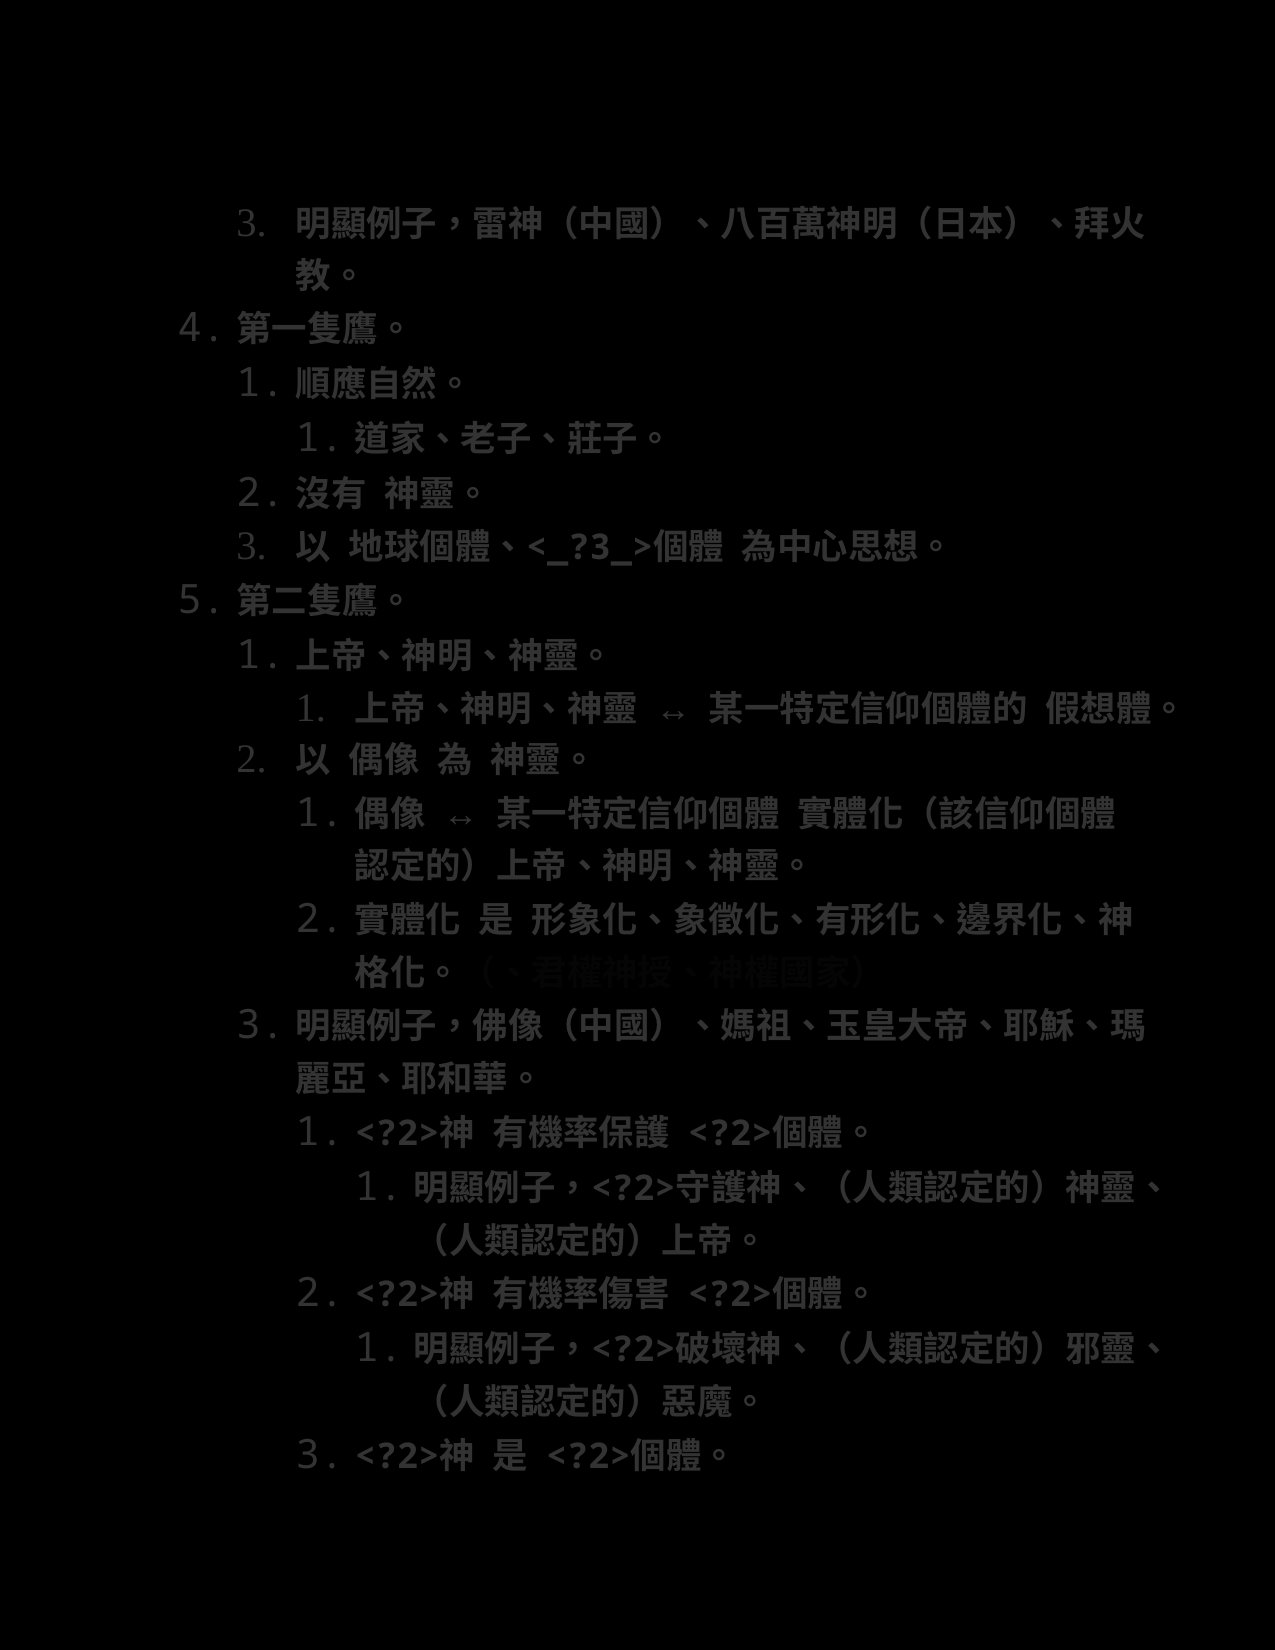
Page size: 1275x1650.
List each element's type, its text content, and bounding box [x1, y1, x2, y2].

list 明顯例子，<?2>破壞神、（人類認定的）邪靈、（人類認定的）惡魔。 [354, 1318, 1157, 1425]
list 以 偶像 為 神靈。 [236, 732, 1157, 783]
list <?2>神 是 <?2>個體。 [295, 1425, 1157, 1480]
list <?2>神 有機率傷害 <?2>個體。 [295, 1263, 1157, 1318]
list 道家、老子、莊子。 [295, 408, 1157, 464]
list 第二隻鷹。 [177, 570, 1157, 625]
list 以 地球個體、<_?3_>個體 為中心思想。 [236, 519, 1157, 570]
list 偶像 ↔ 某一特定信仰個體 實體化（該信仰個體 認定的）上帝、神明、神靈。 [295, 783, 1157, 889]
list <?2>神 有機率保護 <?2>個體。 [295, 1102, 1157, 1157]
list 上帝、神明、神靈。 [236, 625, 1157, 680]
list 明顯例子，佛像（中國）、媽祖、玉皇大帝、耶穌、瑪麗亞、耶和華。 [236, 996, 1157, 1102]
list 順應自然。 [236, 353, 1157, 408]
list 沒有 神靈。 [236, 464, 1157, 519]
list 明顯例子，雷神（中國）、八百萬神明（日本）、拜火教。 [236, 196, 1157, 298]
list 實體化 是 形象化、象徵化、有形化、邊界化、神格化。（、君權神授、神權國家） [295, 889, 1157, 996]
list 上帝、神明、神靈 ↔ 某一特定信仰個體的 假想體。 [295, 680, 1157, 732]
list 明顯例子，<?2>守護神、（人類認定的）神靈、（人類認定的）上帝。 [354, 1157, 1157, 1263]
list 第一隻鷹。 [177, 298, 1157, 353]
